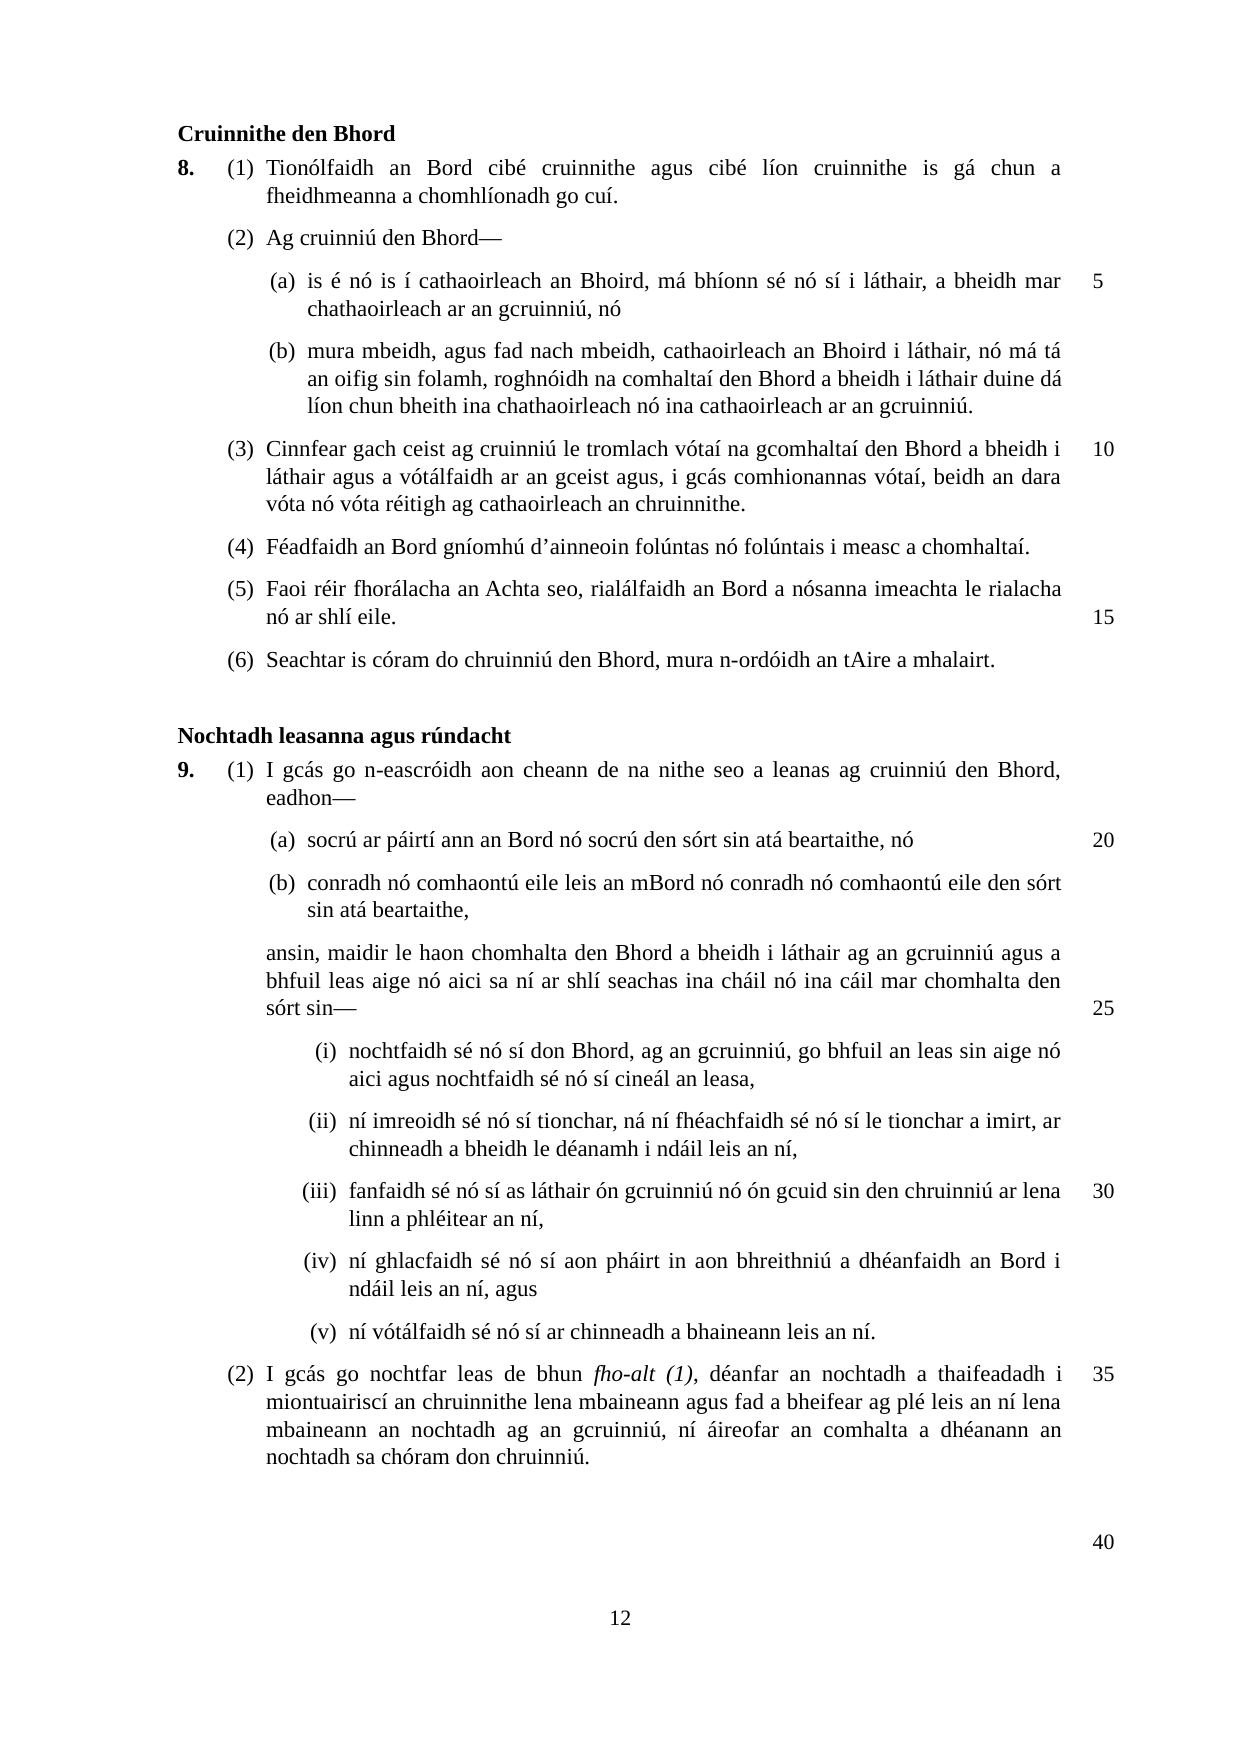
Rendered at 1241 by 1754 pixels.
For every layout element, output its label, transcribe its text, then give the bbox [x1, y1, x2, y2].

text (a) socrú ar páirtí ann an Bord nó socrú den sórt sin atá beartaithe, nó [177, 826, 1063, 853]
text (b) mura mbeidh, agus fad nach mbeidh, cathaoirleach an Bhoird i láthair, nó má tá an oifig sin folamh, roghnóidh na comhaltaí den Bhord a bheidh i láthair duine dá líon chun bheith ina chathaoirleach nó ina cathaoirleach ar an gcruinniú. [177, 336, 1063, 419]
text 8. (1) Tionólfaidh an Bord cibé cruinnithe agus cibé líon cruinnithe is gá chun a fheidhmeanna a chomhlíonadh go cuí. [177, 153, 1063, 209]
text (i) nochtfaidh sé nó sí don Bhord, ag an gcruinniú, go bhfuil an leas sin aige nó aici agus nochtfaidh sé nó sí cineál an leasa, [177, 1036, 1063, 1092]
text (iv) ní ghlacfaidh sé nó sí aon pháirt in aon bhreithniú a dhéanfaidh an Bord i ndáil leis an ní, agus [177, 1247, 1063, 1302]
text (2) Ag cruinniú den Bhord⁠— [177, 224, 1063, 251]
text ansin, maidir le haon chomhalta den Bhord a bheidh i láthair ag an gcruinniú agus a bhfuil leas aige nó aici sa ní ar shlí seachas ina cháil nó ina cáil mar chomhalta den sórt sin⁠— [177, 938, 1063, 1021]
text (b) conradh nó comhaontú eile leis an mBord nó conradh nó comhaontú eile den sórt sin atá beartaithe, [177, 868, 1063, 923]
text (4) Féadfaidh an Bord gníomhú d’ainneoin folúntas nó folúntais i measc a chomhaltaí. [177, 532, 1063, 560]
text Nochtadh leasanna agus rúndacht [177, 720, 1063, 749]
text (3) Cinnfear gach ceist ag cruinniú le tromlach vótaí na gcomhaltaí den Bhord a bheidh i láthair agus a vótálfaidh ar an gceist agus, i gcás comhionannas vótaí, beidh an dara vóta nó vóta réitigh ag cathaoirleach an chruinnithe. [177, 434, 1063, 517]
text (iii) fanfaidh sé nó sí as láthair ón gcruinniú nó ón gcuid sin den chruinniú ar lena linn a phléitear an ní, [177, 1177, 1063, 1232]
text (a) is é nó is í cathaoirleach an Bhoird, má bhíonn sé nó sí i láthair, a bheidh mar chathaoirleach ar an gcruinniú, nó [177, 266, 1063, 322]
text Cruinnithe den Bhord [177, 118, 1063, 148]
text (ii) ní imreoidh sé nó sí tionchar, ná ní fhéachfaidh sé nó sí le tionchar a imirt, ar chinneadh a bheidh le déanamh i ndáil leis an ní, [177, 1106, 1063, 1162]
text 9. (1) I gcás go n-eascróidh aon cheann de na nithe seo a leanas ag cruinniú den Bhord, eadhon⁠— [177, 755, 1063, 811]
text (5) Faoi réir fhorálacha an Achta seo, rialálfaidh an Bord a nósanna imeachta le rialacha nó ar shlí eile. [177, 575, 1063, 630]
text (v) ní vótálfaidh sé nó sí ar chinneadh a bhaineann leis an ní. [177, 1317, 1063, 1345]
text (6) Seachtar is córam do chruinniú den Bhord, mura n-ordóidh an tAire a mhalairt. [177, 645, 1063, 673]
text (2) I gcás go nochtfar leas de bhun fho-alt (1), déanfar an nochtadh a thaifeadadh i miontuairiscí an chruinnithe lena mbaineann agus fad a bheifear ag plé leis an ní lena mbaineann an nochtadh ag an gcruinniú, ní áireofar an comhalta a dhéanann an nochtadh sa chóram don chruinniú. [177, 1359, 1063, 1470]
